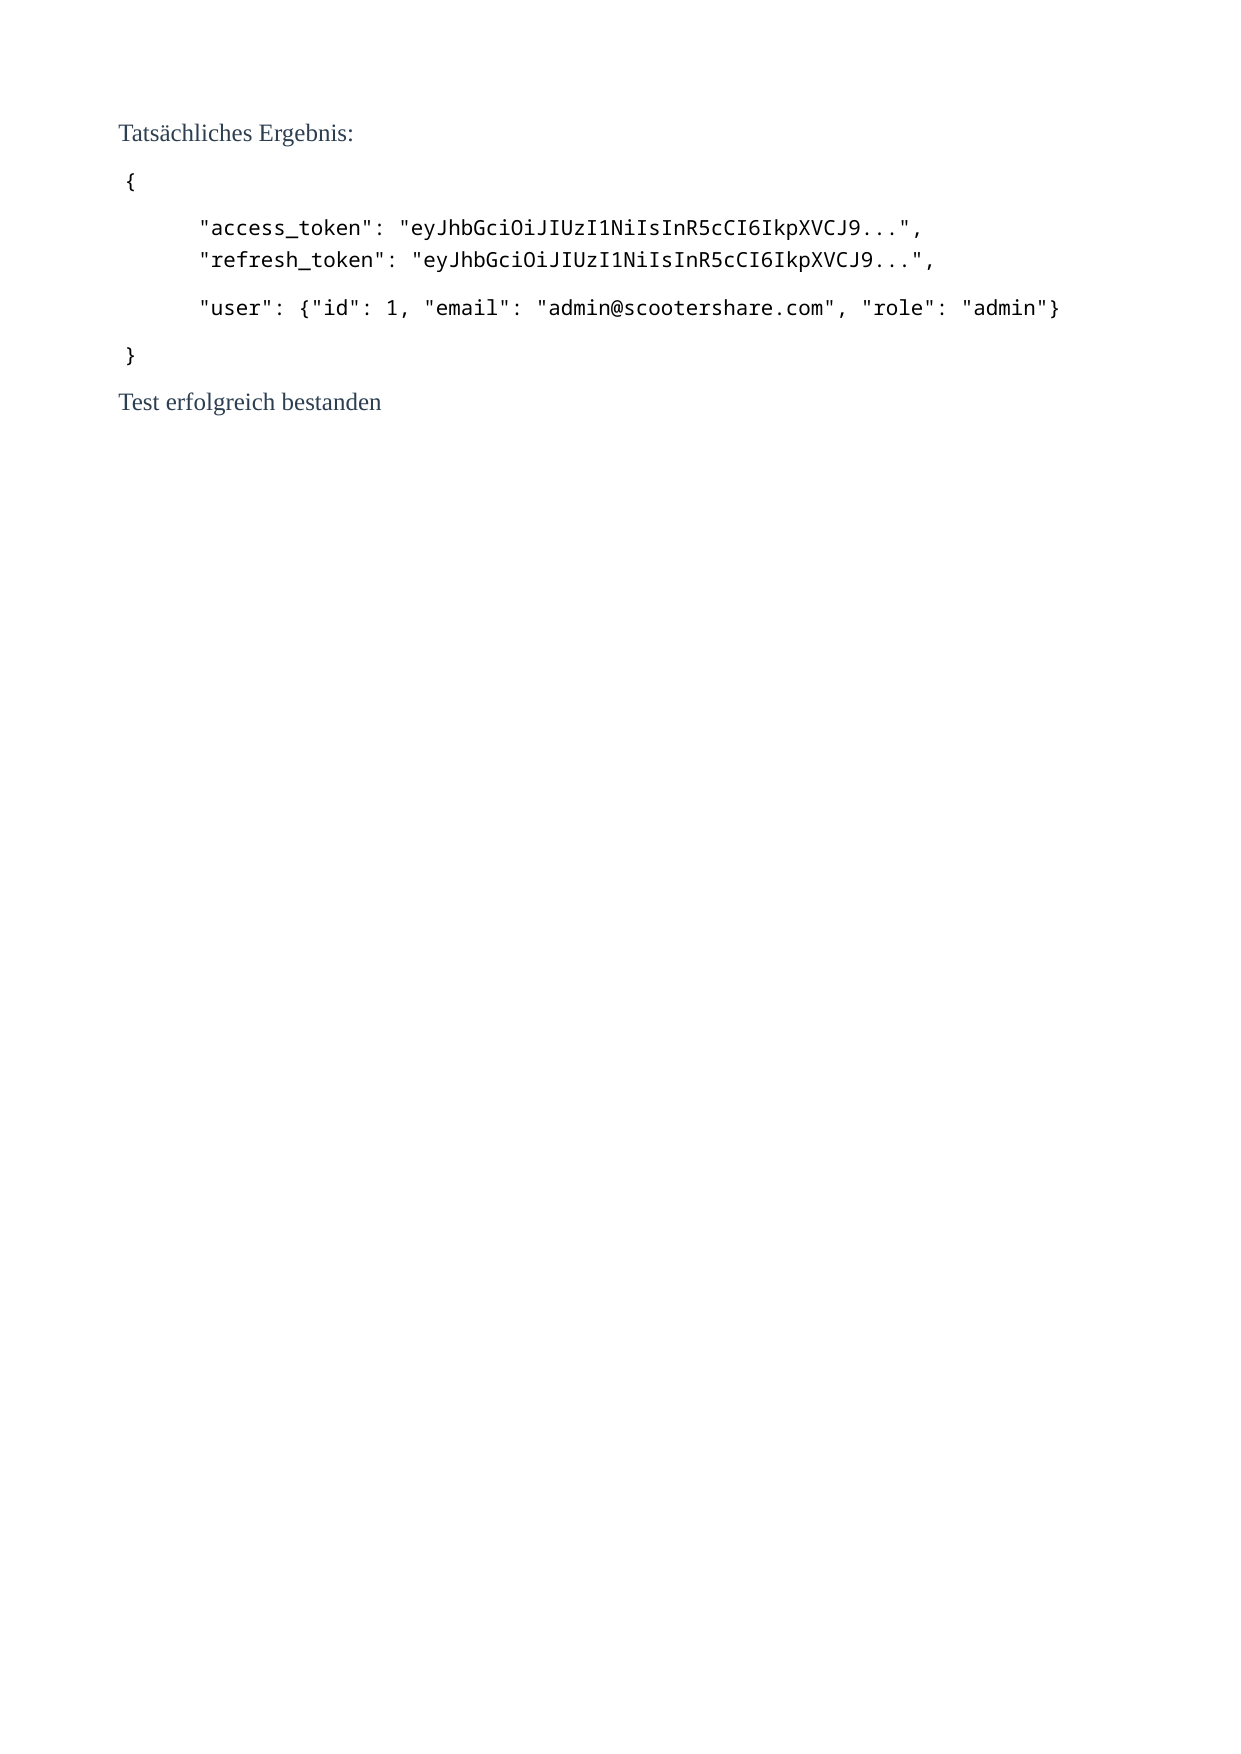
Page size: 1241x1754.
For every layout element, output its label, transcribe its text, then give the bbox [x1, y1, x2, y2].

text "user": {"id": 1, "email": "admin@scootershare.com", "role": "admin"} [124, 293, 1122, 321]
text "access_token": "eyJhbGciOiJIUzI1NiIsInR5cCI6IkpXVCJ9...", "refresh_token": "eyJhbGciOiJIUzI1NiIsInR5cCI6IkpXVCJ9...", [124, 213, 1122, 274]
text Tatsächliches Ergebnis: [118, 118, 1122, 147]
text Test erfolgreich bestanden [118, 387, 1122, 416]
text { [124, 166, 1122, 194]
text } [124, 340, 1122, 368]
